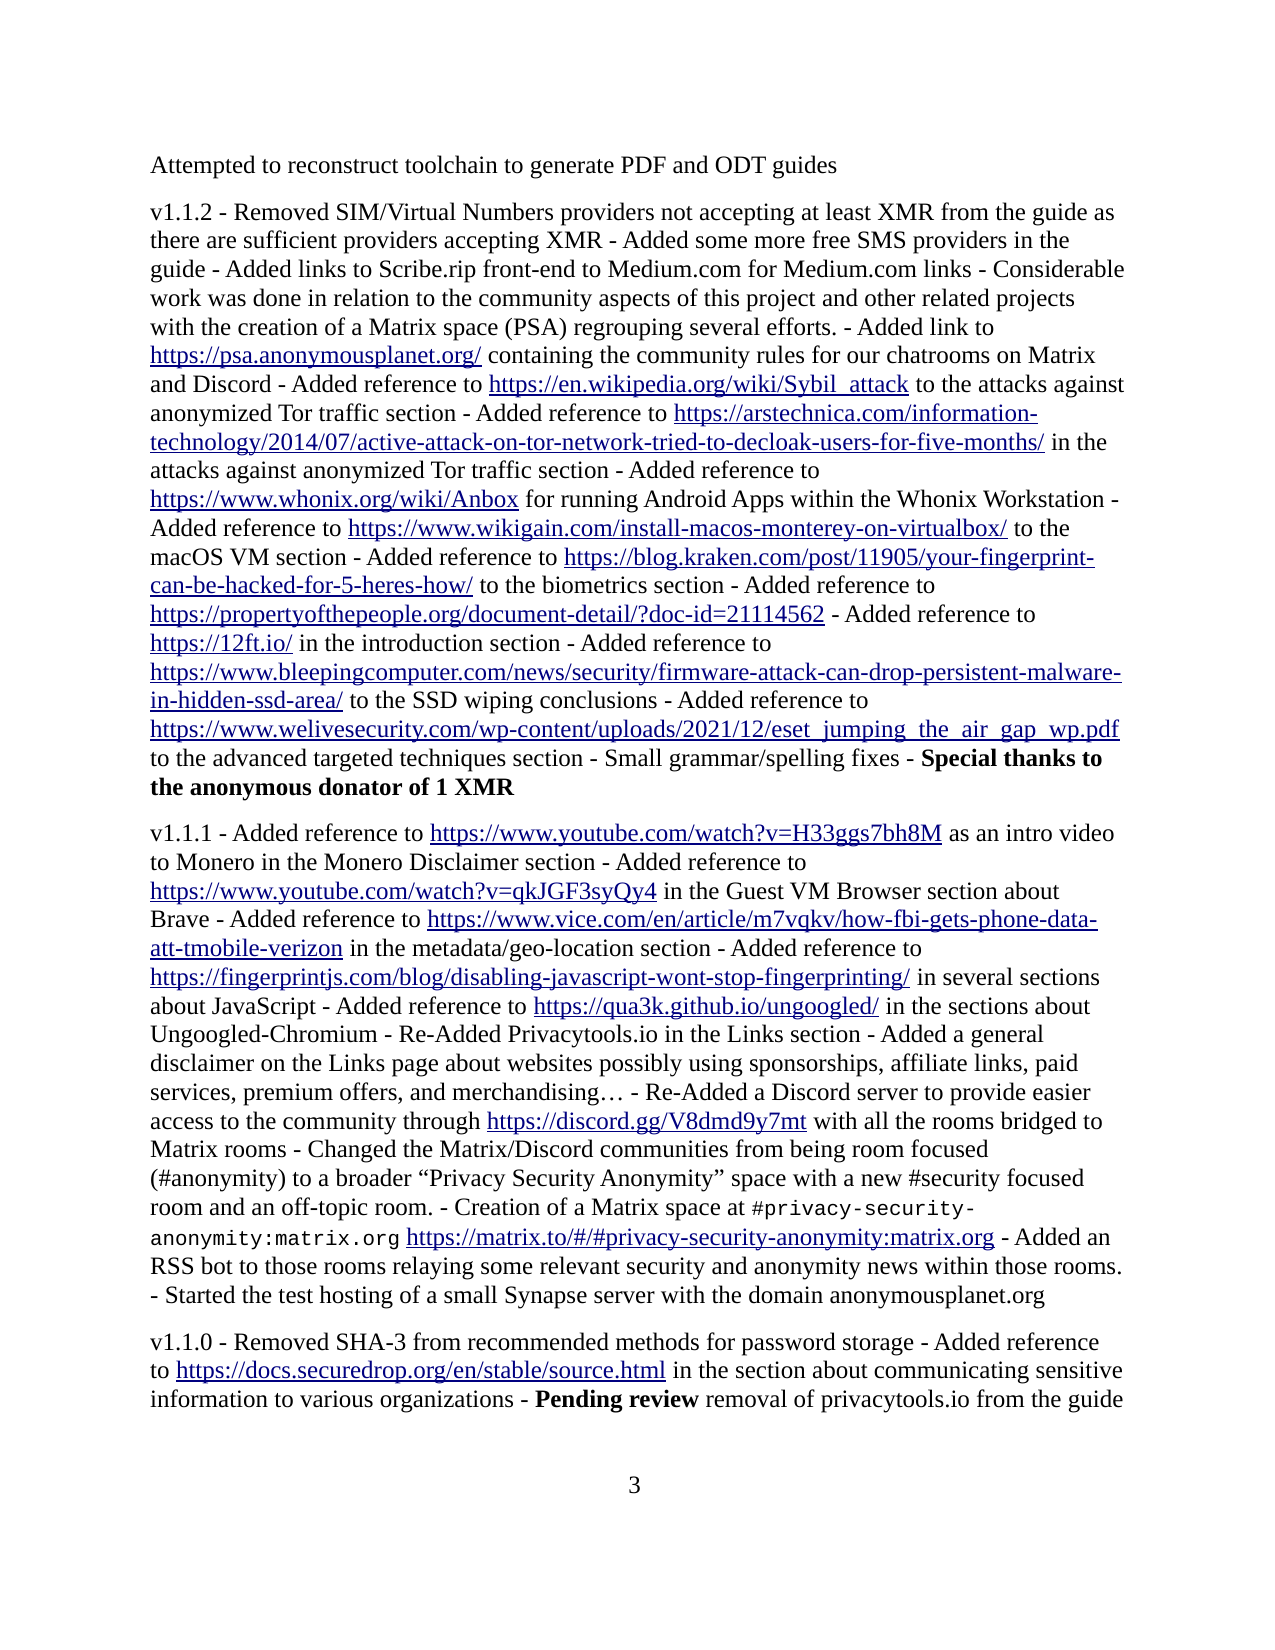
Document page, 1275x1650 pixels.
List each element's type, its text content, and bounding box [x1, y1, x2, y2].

text - Attempted to reconstruct toolchain to generate PDF and ODT guides [150, 150, 1125, 179]
text v1.1.1 - Added reference to https://www.youtube.com/watch?v=H33ggs7bh8M as an intro video to Monero in the Monero Disclaimer section - Added reference to https://www.youtube.com/watch?v=qkJGF3syQy4 in the Guest VM Browser section about Brave - Added reference to https://www.vice.com/en/article/m7vqkv/how-fbi-gets-phone-data-att-tmobile-verizon in the metadata/geo-location section - Added reference to https://fingerprintjs.com/blog/disabling-javascript-wont-stop-fingerprinting/ in several sections about JavaScript - Added reference to https://qua3k.github.io/ungoogled/ in the sections about Ungoogled-Chromium - Re-Added Privacytools.io in the Links section - Added a general disclaimer on the Links page about websites possibly using sponsorships, affiliate links, paid services, premium offers, and merchandising… - Re-Added a Discord server to provide easier access to the community through https://discord.gg/V8dmd9y7mt with all the rooms bridged to Matrix rooms - Changed the Matrix/Discord communities from being room focused (#anonymity) to a broader “Privacy Security Anonymity” space with a new #security focused room and an off-topic room. - Creation of a Matrix space at #privacy-security-anonymity:matrix.org https://matrix.to/#/#privacy-security-anonymity:matrix.org - Added an RSS bot to those rooms relaying some relevant security and anonymity news within those rooms. - Started the test hosting of a small Synapse server with the domain anonymousplanet.org [150, 818, 1125, 1309]
text v1.1.0 - Removed SHA-3 from recommended methods for password storage - Added reference to https://docs.securedrop.org/en/stable/source.html in the section about communicating sensitive information to various organizations - Pending review removal of privacytools.io from the guide [150, 1327, 1125, 1413]
text v1.1.2 - Removed SIM/Virtual Numbers providers not accepting at least XMR from the guide as there are sufficient providers accepting XMR - Added some more free SMS providers in the guide - Added links to Scribe.rip front-end to Medium.com for Medium.com links - Considerable work was done in relation to the community aspects of this project and other related projects with the creation of a Matrix space (PSA) regrouping several efforts. - Added link to https://psa.anonymousplanet.org/ containing the community rules for our chatrooms on Matrix and Discord - Added reference to https://en.wikipedia.org/wiki/Sybil_attack to the attacks against anonymized Tor traffic section - Added reference to https://arstechnica.com/information-technology/2014/07/active-attack-on-tor-network-tried-to-decloak-users-for-five-months/ in the attacks against anonymized Tor traffic section - Added reference to https://www.whonix.org/wiki/Anbox for running Android Apps within the Whonix Workstation - Added reference to https://www.wikigain.com/install-macos-monterey-on-virtualbox/ to the macOS VM section - Added reference to https://blog.kraken.com/post/11905/your-fingerprint-can-be-hacked-for-5-heres-how/ to the biometrics section - Added reference to https://propertyofthepeople.org/document-detail/?doc-id=21114562 - Added reference to https://12ft.io/ in the introduction section - Added reference to https://www.bleepingcomputer.com/news/security/firmware-attack-can-drop-persistent-malware-in-hidden-ssd-area/ to the SSD wiping conclusions - Added reference to https://www.welivesecurity.com/wp-content/uploads/2021/12/eset_jumping_the_air_gap_wp.pdf to the advanced targeted techniques section - Small grammar/spelling fixes - Special thanks to the anonymous donator of 1 XMR [150, 197, 1125, 800]
